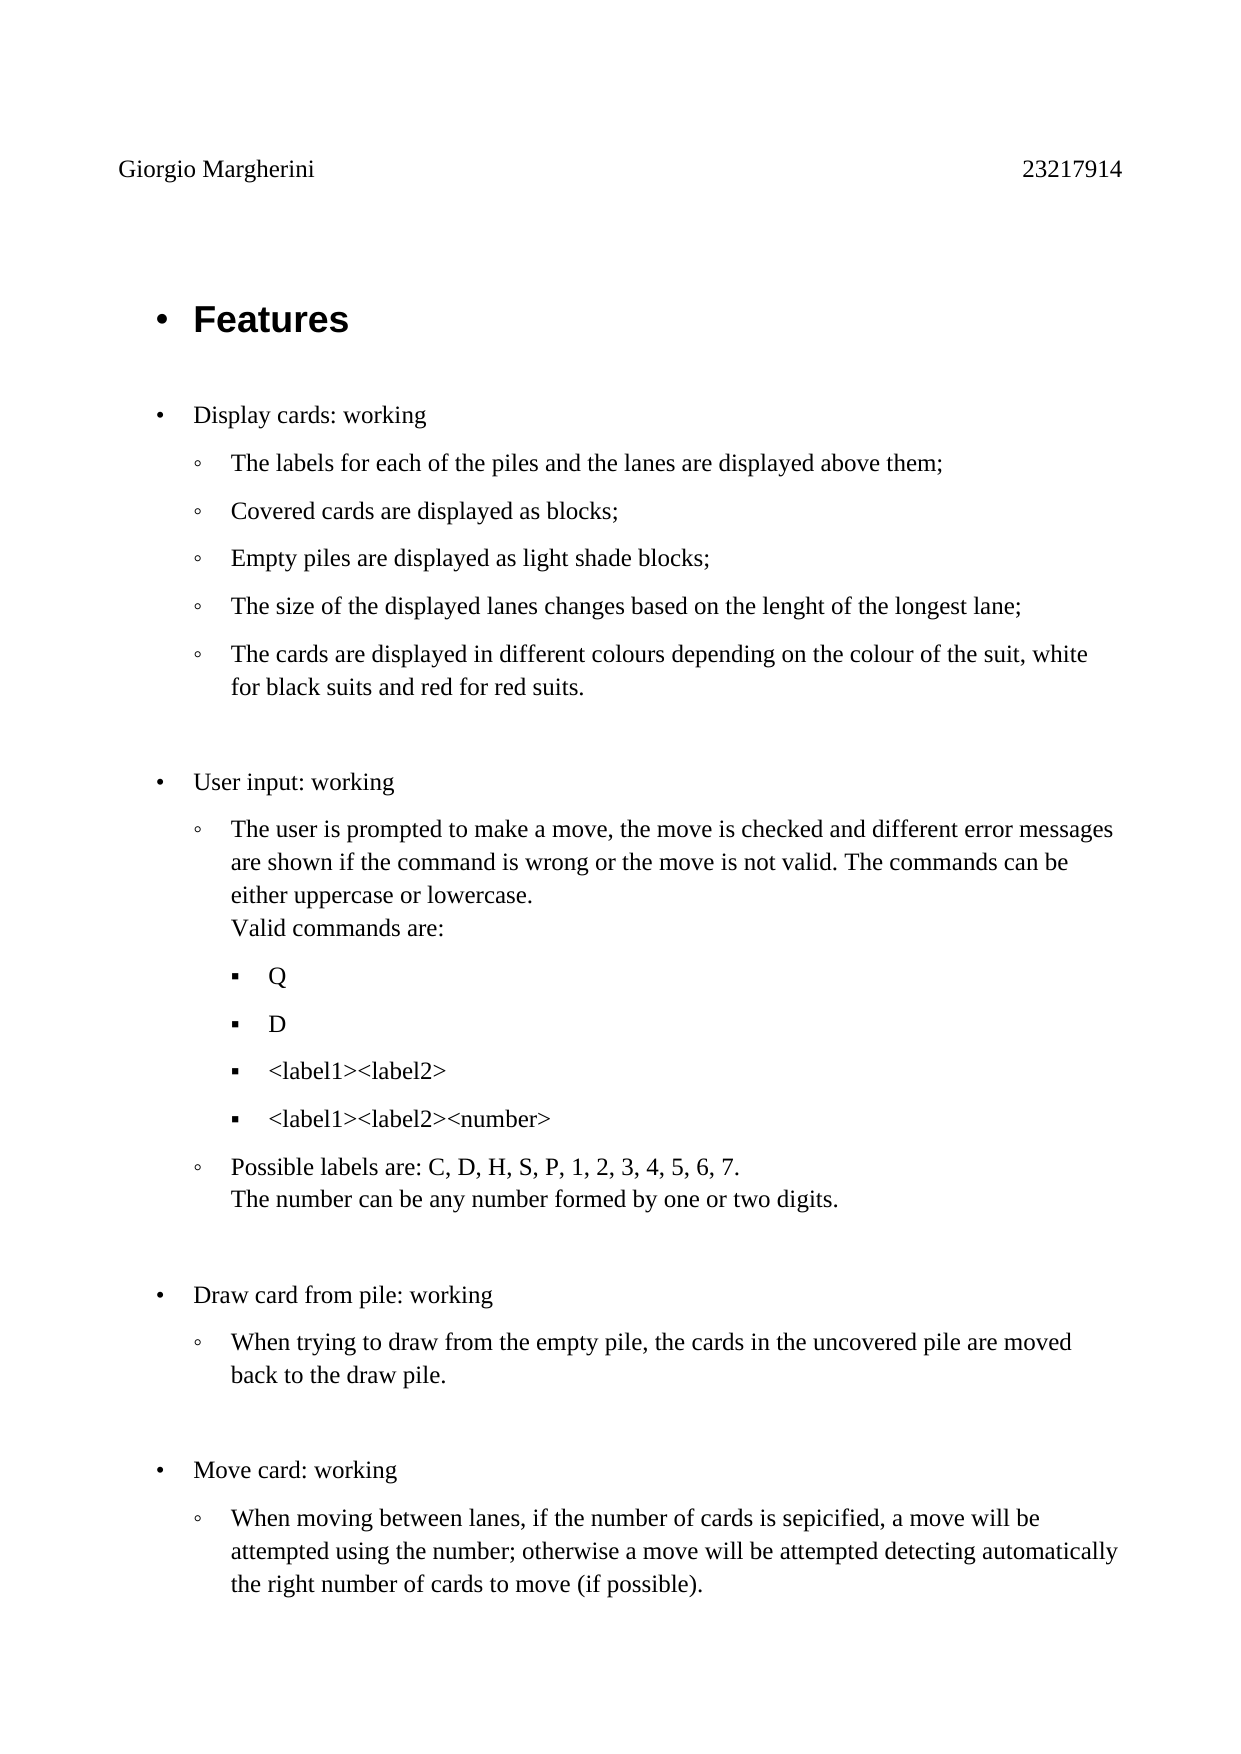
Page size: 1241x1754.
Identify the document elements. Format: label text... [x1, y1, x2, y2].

list Move card: working [156, 1456, 1122, 1484]
list The labels for each of the piles and the lanes are displayed above them; [193, 448, 1122, 477]
list Display cards: working [156, 401, 1122, 429]
list Features [156, 297, 1122, 341]
list <label1><label2> [231, 1056, 1122, 1085]
list Empty piles are displayed as light shade blocks; [193, 543, 1122, 572]
list Draw card from pile: working [156, 1280, 1122, 1308]
list User input: working [156, 767, 1122, 796]
list When moving between lanes, if the number of cards is sepicified, a move will be attempted using the number; otherwise a move will be attempted detecting automatically the right number of cards to move (if possible). [193, 1503, 1122, 1598]
list Possible labels are: C, D, H, S, P, 1, 2, 3, 4, 5, 6, 7. The number can be any number formed by one or two digits. [193, 1152, 1122, 1213]
list D [231, 1009, 1122, 1037]
list The user is prompted to make a move, the move is checked and different error messages are shown if the command is wrong or the move is not valid. The commands can be either uppercase or lowercase. Valid commands are: [193, 814, 1122, 942]
list Covered cards are displayed as blocks; [193, 496, 1122, 524]
list <label1><label2><number> [231, 1104, 1122, 1133]
list When trying to draw from the empty pile, the cards in the uncovered pile are moved back to the draw pile. [193, 1327, 1122, 1389]
list The cards are displayed in different colours depending on the colour of the suit, white for black suits and red for red suits. [193, 639, 1122, 700]
list The size of the displayed lanes changes based on the lenght of the longest lane; [193, 591, 1122, 620]
list Q [231, 961, 1122, 990]
